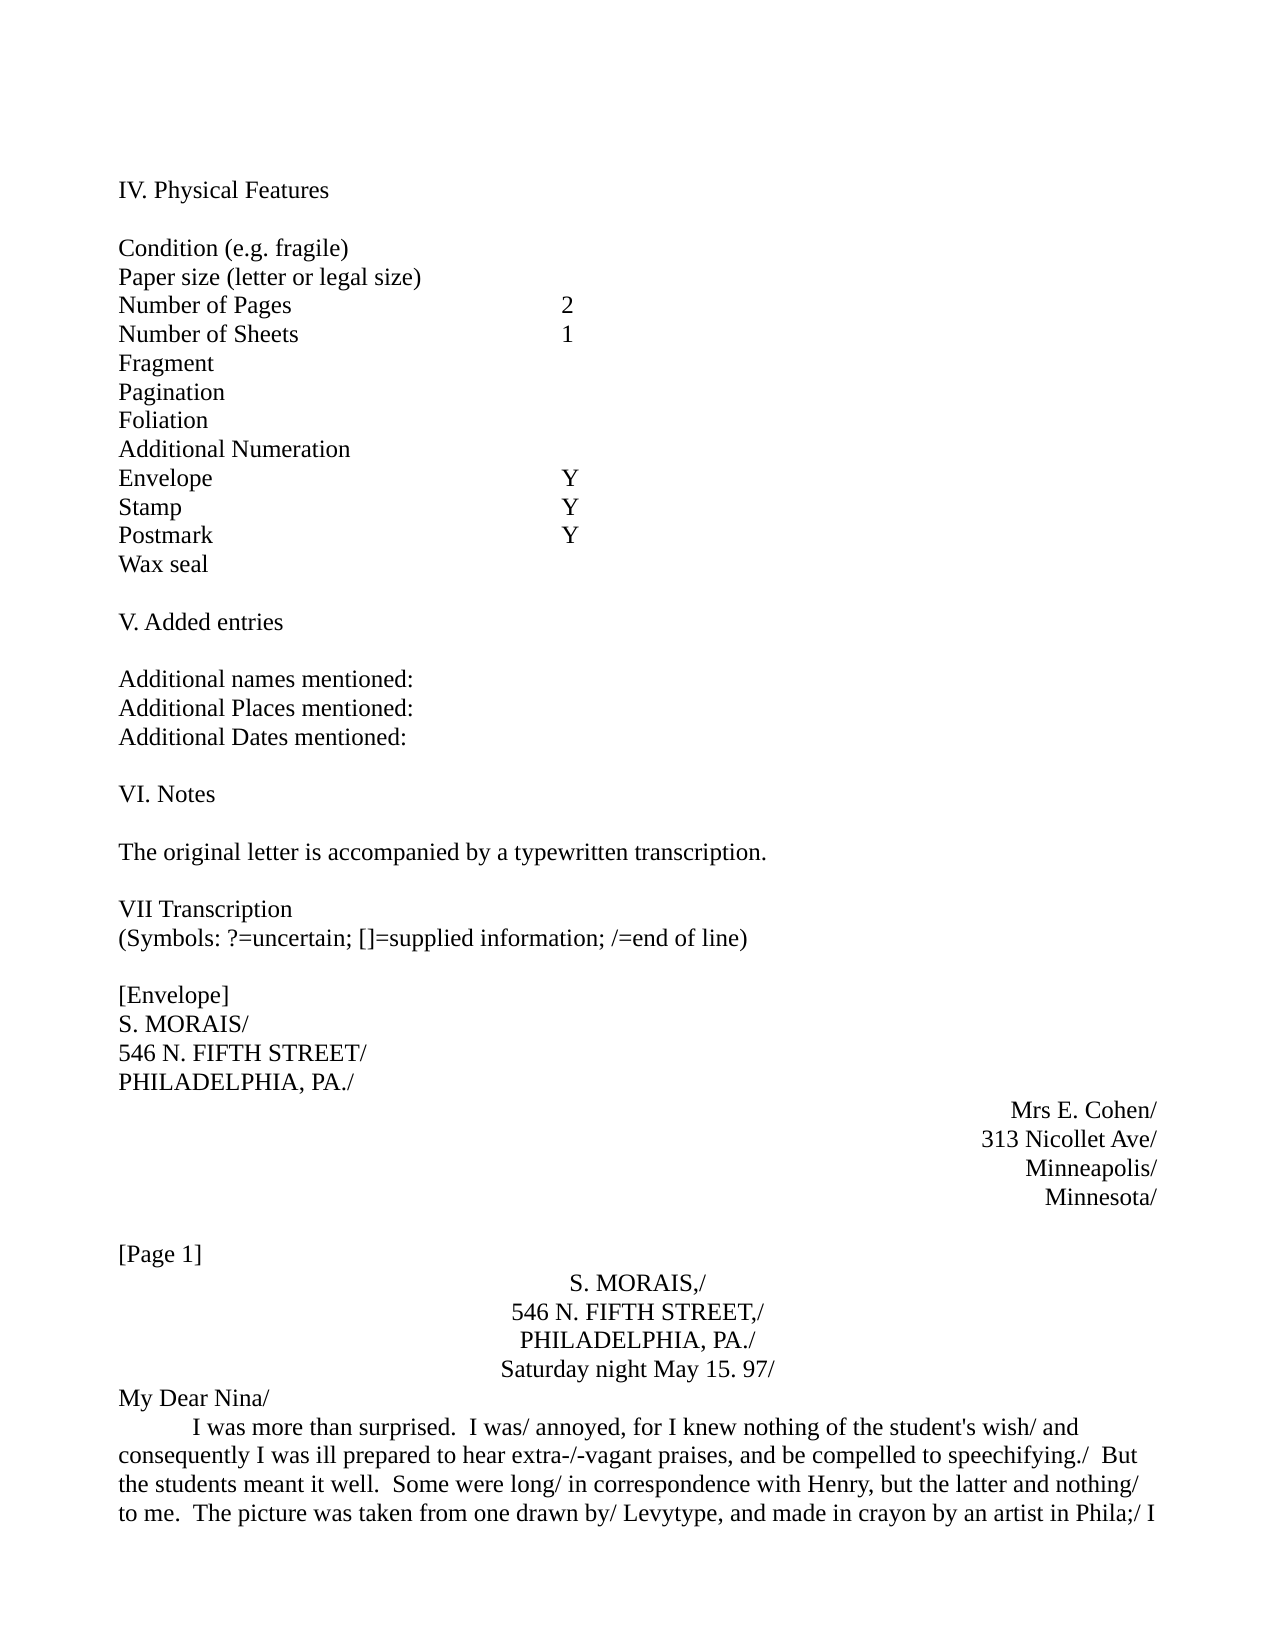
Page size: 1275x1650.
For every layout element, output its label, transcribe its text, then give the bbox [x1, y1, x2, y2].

text PHILADELPHIA, PA./ [118, 1067, 1157, 1096]
text 546 N. FIFTH STREET/ [118, 1038, 1157, 1067]
text Additional names mentioned: [118, 664, 1157, 693]
text (Symbols: ?=uncertain; []=supplied information; /=end of line) [118, 923, 1157, 952]
text 546 N. FIFTH STREET,/ [118, 1297, 1157, 1326]
text S. MORAIS/ [118, 1009, 1157, 1038]
text I was more than surprised. I was/ annoyed, for I knew nothing of the student's wish/ and consequently I was ill prepared to hear extra-/-vagant praises, and be compelled to speechifying./ But the students meant it well. Some were long/ in correspondence with Henry, but the latter and nothing/ to me. The picture was taken from one drawn by/ Levytype, and made in crayon by an artist in Phila;/ I [118, 1412, 1157, 1527]
text Number of Pages 2 [118, 291, 1157, 319]
text [Page 1] [118, 1239, 1157, 1268]
text Saturday night May 15. 97/ [118, 1354, 1157, 1383]
text Pagination [118, 377, 1157, 406]
text PHILADELPHIA, PA./ [118, 1326, 1157, 1354]
text VI. Notes [118, 779, 1157, 808]
text Condition (e.g. fragile) [118, 233, 1157, 262]
text Envelope Y [118, 463, 1157, 492]
text Stamp Y [118, 492, 1157, 521]
text IV. Physical Features [118, 176, 1157, 204]
text My Dear Nina/ [118, 1383, 1157, 1412]
text Foliation [118, 406, 1157, 434]
text Number of Sheets 1 [118, 319, 1157, 348]
text Mrs E. Cohen/ [118, 1096, 1157, 1124]
text Wax seal [118, 549, 1157, 578]
text Additional Dates mentioned: [118, 722, 1157, 751]
text Additional Numeration [118, 434, 1157, 463]
text Additional Places mentioned: [118, 693, 1157, 722]
text Paper size (letter or legal size) [118, 262, 1157, 291]
text [Envelope] [118, 981, 1157, 1009]
text Fragment [118, 348, 1157, 377]
text The original letter is accompanied by a typewritten transcription. [118, 837, 1157, 866]
text S. MORAIS,/ [118, 1268, 1157, 1297]
text Postma rk Y [118, 521, 1157, 549]
text 313 Nicollet Ave/ [118, 1124, 1157, 1153]
text Minneapolis/ [118, 1153, 1157, 1182]
text V. Added entries [118, 607, 1157, 636]
text Minnesota/ [118, 1182, 1157, 1211]
text VII Transcription [118, 894, 1157, 923]
